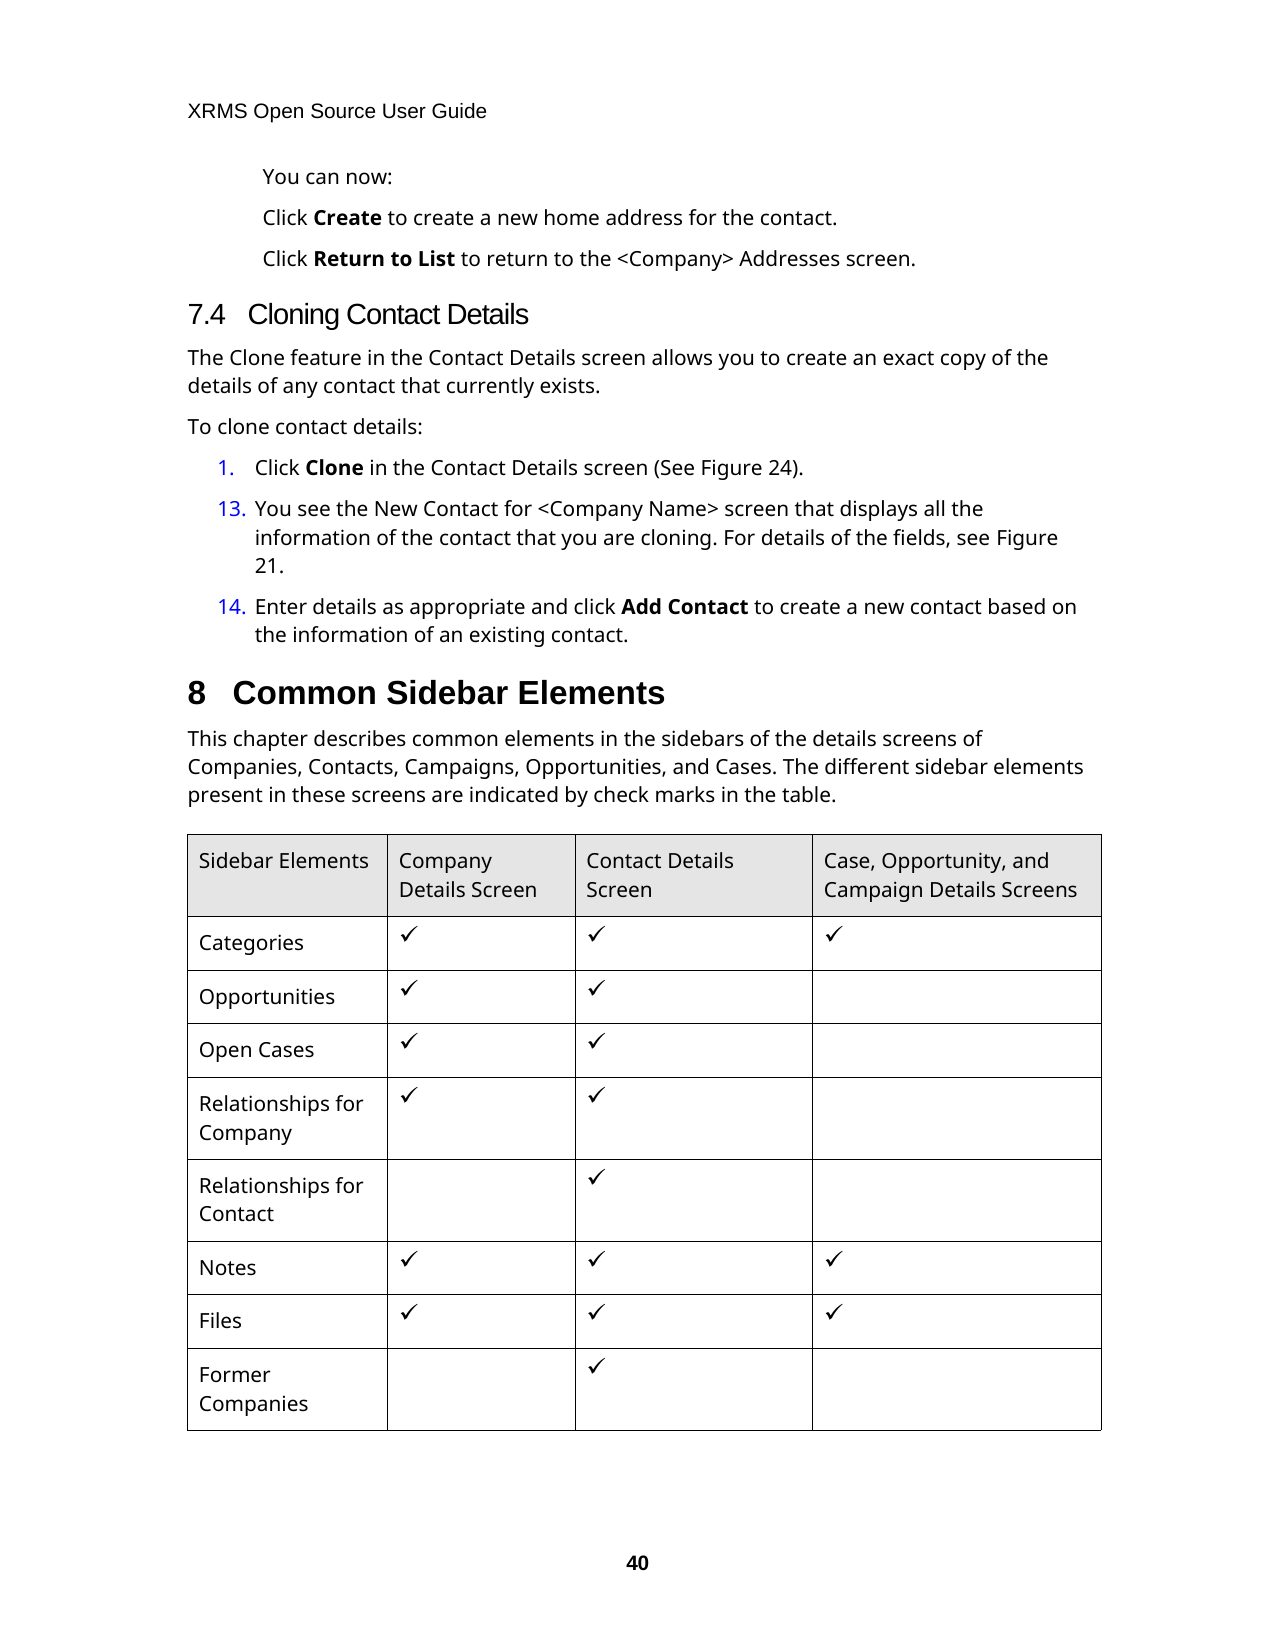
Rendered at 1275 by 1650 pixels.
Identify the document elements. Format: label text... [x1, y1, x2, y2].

text Click Create to create a new home address for the contact. [262, 203, 1087, 232]
table_cell [813, 971, 1101, 1023]
list Enter details as appropriate and click Add Contact to create a new contact based on the information of an existing contact. [217, 592, 1087, 649]
table_cell Open Cases [188, 1024, 387, 1077]
table_header Company Details Screen [388, 835, 575, 916]
text Click Return to List to return to the <Company> Addresses screen. [262, 244, 1087, 273]
table_cell  [813, 1242, 1101, 1294]
table_cell  [388, 971, 575, 1023]
table_cell Relationships for Contact [188, 1160, 387, 1241]
subtitle Cloning Contact Details [187, 298, 1087, 330]
text To clone contact details: [187, 412, 1087, 441]
table_cell  [576, 917, 812, 969]
table_cell Relationships for Company [188, 1078, 387, 1158]
table_cell  [813, 1295, 1101, 1348]
subtitle Common Sidebar Elements [187, 674, 1087, 711]
table_header Sidebar Elements [188, 835, 387, 916]
table_cell [813, 1349, 1101, 1429]
text You can now: [262, 162, 1087, 191]
table_cell  [576, 971, 812, 1023]
table_cell  [576, 1242, 812, 1294]
table_header Contact Details Screen [576, 835, 812, 916]
table_cell  [813, 917, 1101, 969]
table_header Case, Opportunity, and Campaign Details Screens [813, 835, 1101, 916]
list You see the New Contact for <Company Name> screen that displays all the information of the contact that you are cloning. For details of the fields, see Figure 21. [217, 494, 1087, 579]
table_cell  [576, 1160, 812, 1241]
table_cell Notes [188, 1242, 387, 1294]
table_cell [813, 1024, 1101, 1077]
list Click Clone in the Contact Details screen (See Figure 24). [217, 453, 1087, 482]
text This chapter describes common elements in the sidebars of the details screens of Companies, Contacts, Campaigns, Opportunities, and Cases. The different sidebar elements present in these screens are indicated by check marks in the table. [187, 724, 1087, 809]
text The Clone feature in the Contact Details screen allows you to create an exact copy of the details of any contact that currently exists. [187, 343, 1087, 400]
table_cell [388, 1349, 575, 1429]
table_cell  [576, 1078, 812, 1158]
table_cell [813, 1160, 1101, 1241]
table_cell Opportunities [188, 971, 387, 1023]
table_cell  [388, 1024, 575, 1077]
table_cell Files [188, 1295, 387, 1348]
table_cell  [388, 1295, 575, 1348]
table_cell Former Companies [188, 1349, 387, 1429]
table_cell [388, 1160, 575, 1241]
table_cell [813, 1078, 1101, 1158]
table_cell  [576, 1295, 812, 1348]
table_cell  [388, 917, 575, 969]
table_cell  [388, 1078, 575, 1158]
table_cell  [576, 1349, 812, 1429]
table_cell  [576, 1024, 812, 1077]
table_cell  [388, 1242, 575, 1294]
table_cell Categories [188, 917, 387, 969]
